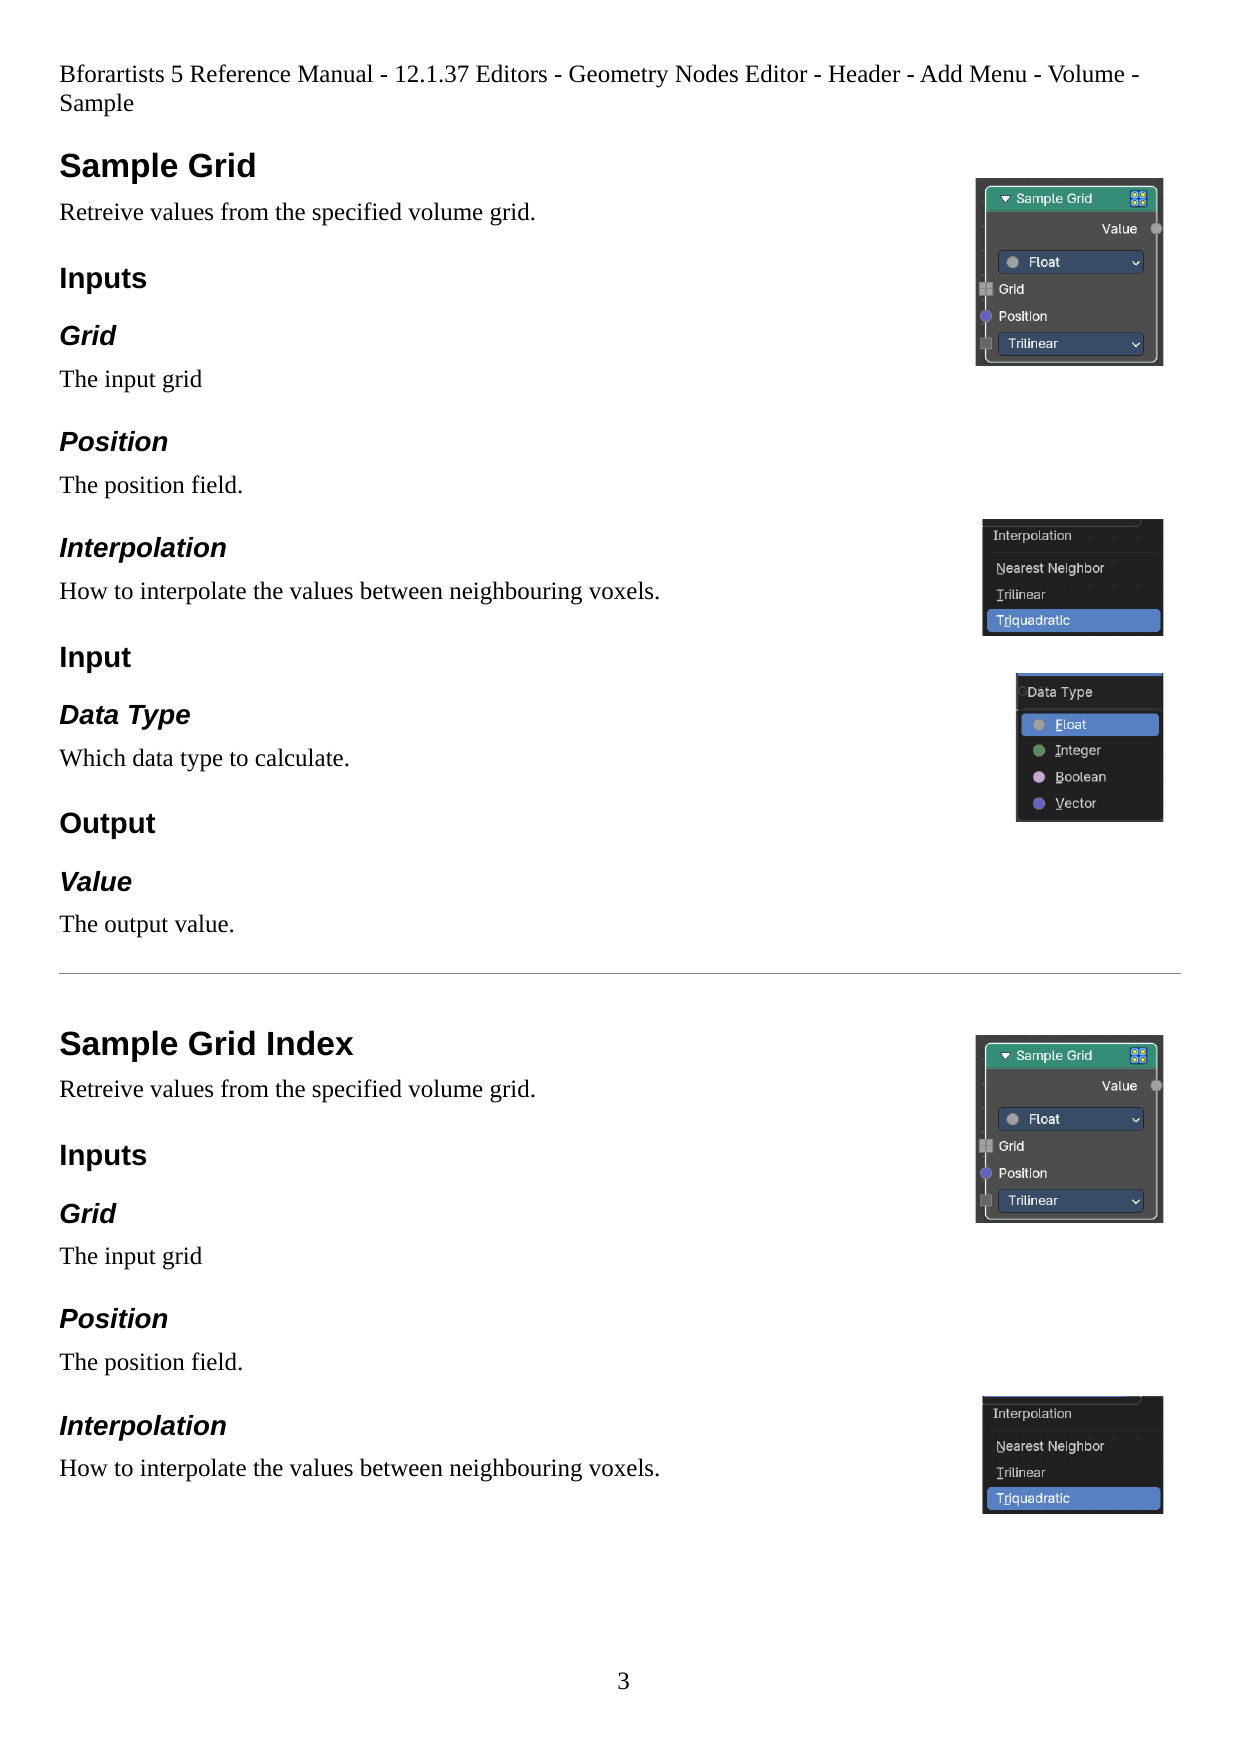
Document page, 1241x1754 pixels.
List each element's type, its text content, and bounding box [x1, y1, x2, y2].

subtitle Position [59, 1303, 1181, 1335]
subtitle [1164, 531, 1181, 563]
subtitle Output [59, 806, 1181, 840]
text How to interpolate the values between neighbouring voxels. [59, 1453, 982, 1482]
subtitle Sample Grid [59, 146, 1181, 185]
subtitle Sample Grid Index [59, 1023, 1181, 1062]
subtitle Position [59, 426, 1181, 457]
subtitle Value [59, 865, 1181, 897]
subtitle [1164, 1138, 1181, 1172]
subtitle [1164, 1409, 1181, 1441]
subtitle Data Type [59, 698, 1015, 730]
text Retreive values from the specified volume grid. [59, 1074, 975, 1103]
text The position field. [59, 1347, 1181, 1376]
text The input grid [59, 1241, 1181, 1270]
subtitle [1164, 261, 1181, 294]
picture [1015, 673, 1164, 822]
subtitle Interpolation [59, 1409, 982, 1441]
text Retreive values from the specified volume grid. [59, 197, 975, 226]
picture [982, 519, 1164, 636]
subtitle Grid [59, 1197, 1181, 1229]
subtitle Input [59, 639, 1181, 673]
picture [975, 1035, 1164, 1223]
text The output value. [59, 909, 1181, 938]
subtitle Interpolation [59, 531, 982, 563]
subtitle Inputs [59, 261, 975, 294]
subtitle Inputs [59, 1138, 975, 1172]
text The input grid [59, 364, 1181, 393]
text Which data type to calculate. [59, 743, 1015, 771]
subtitle [1164, 319, 1181, 351]
picture [982, 1396, 1164, 1514]
text The position field. [59, 470, 1181, 499]
subtitle [1164, 698, 1181, 730]
subtitle Grid [59, 319, 975, 351]
picture [975, 178, 1164, 366]
text How to interpolate the values between neighbouring voxels. [59, 576, 982, 604]
